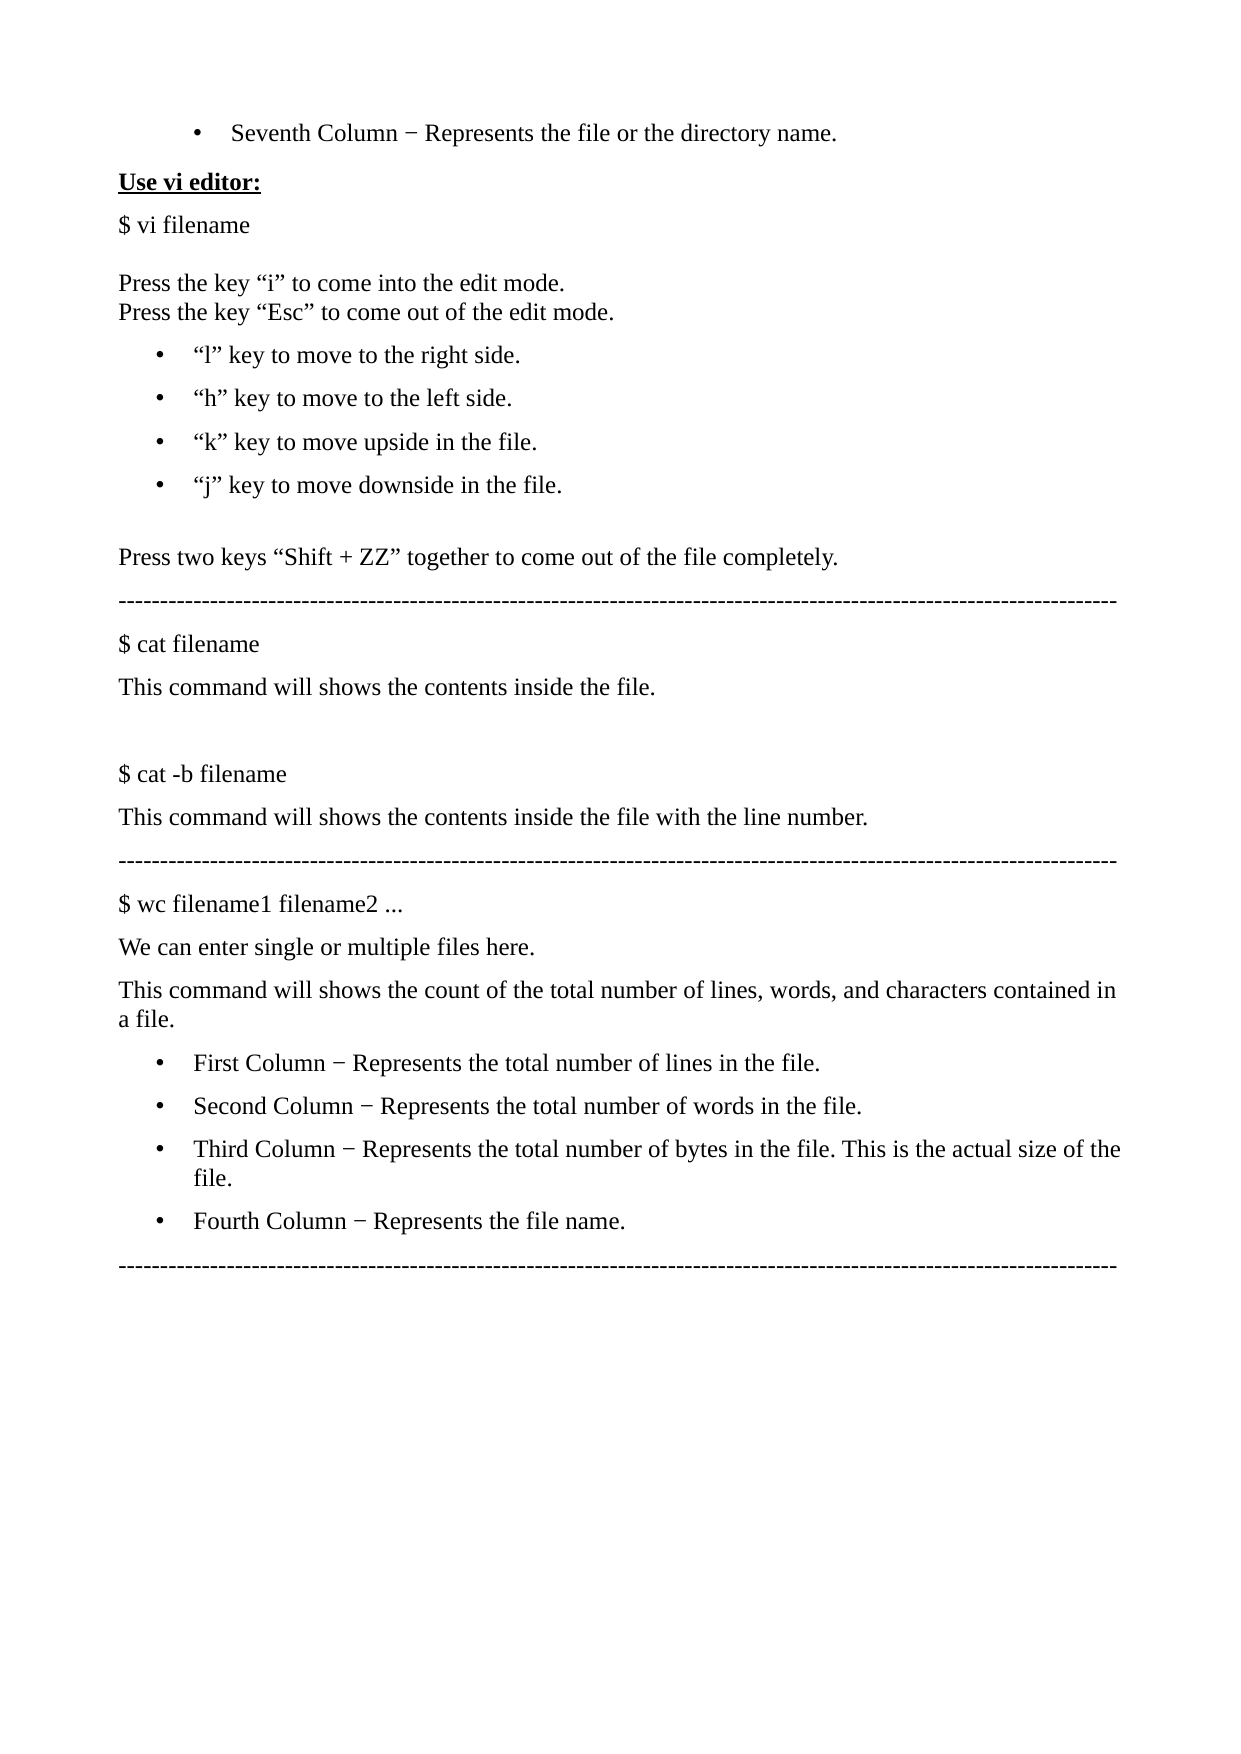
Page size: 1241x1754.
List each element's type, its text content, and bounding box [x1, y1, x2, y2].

list First Column − Represents the total number of lines in the file. [156, 1048, 1122, 1076]
text Press two keys “Shift + ZZ” together to come out of the file completely. [118, 513, 1122, 571]
text $ cat -b filename [118, 759, 1122, 788]
list Seventh Column − Represents the file or the directory name. [193, 118, 1122, 147]
text $ vi filename Press the key “i” to come into the edit mode. Press the key “Esc” to come out of the edit mode. [118, 211, 1122, 326]
text ------------------------------------------------------------------------------------------------------------------------ [118, 586, 1122, 614]
list “h” key to move to the left side. [156, 383, 1122, 412]
text This command will shows the contents inside the file with the line number. [118, 802, 1122, 831]
list “l” key to move to the right side. [156, 340, 1122, 369]
list “j” key to move downside in the file. [156, 470, 1122, 499]
text ------------------------------------------------------------------------------------------------------------------------ [118, 1250, 1122, 1278]
list Second Column − Represents the total number of words in the file. [156, 1091, 1122, 1120]
text $ wc filename1 filename2 ... [118, 889, 1122, 918]
list “k” key to move upside in the file. [156, 427, 1122, 456]
text $ cat filename [118, 629, 1122, 658]
text We can enter single or multiple files here. [118, 932, 1122, 961]
list Third Column − Represents the total number of bytes in the file. This is the actual size of the file. [156, 1134, 1122, 1192]
text Use vi editor: [118, 167, 1122, 196]
list Fourth Column − Represents the file name. [156, 1206, 1122, 1235]
text This command will shows the contents inside the file. [118, 672, 1122, 701]
text ------------------------------------------------------------------------------------------------------------------------ [118, 846, 1122, 874]
text This command will shows the count of the total number of lines, words, and characters contained in a file. [118, 976, 1122, 1033]
